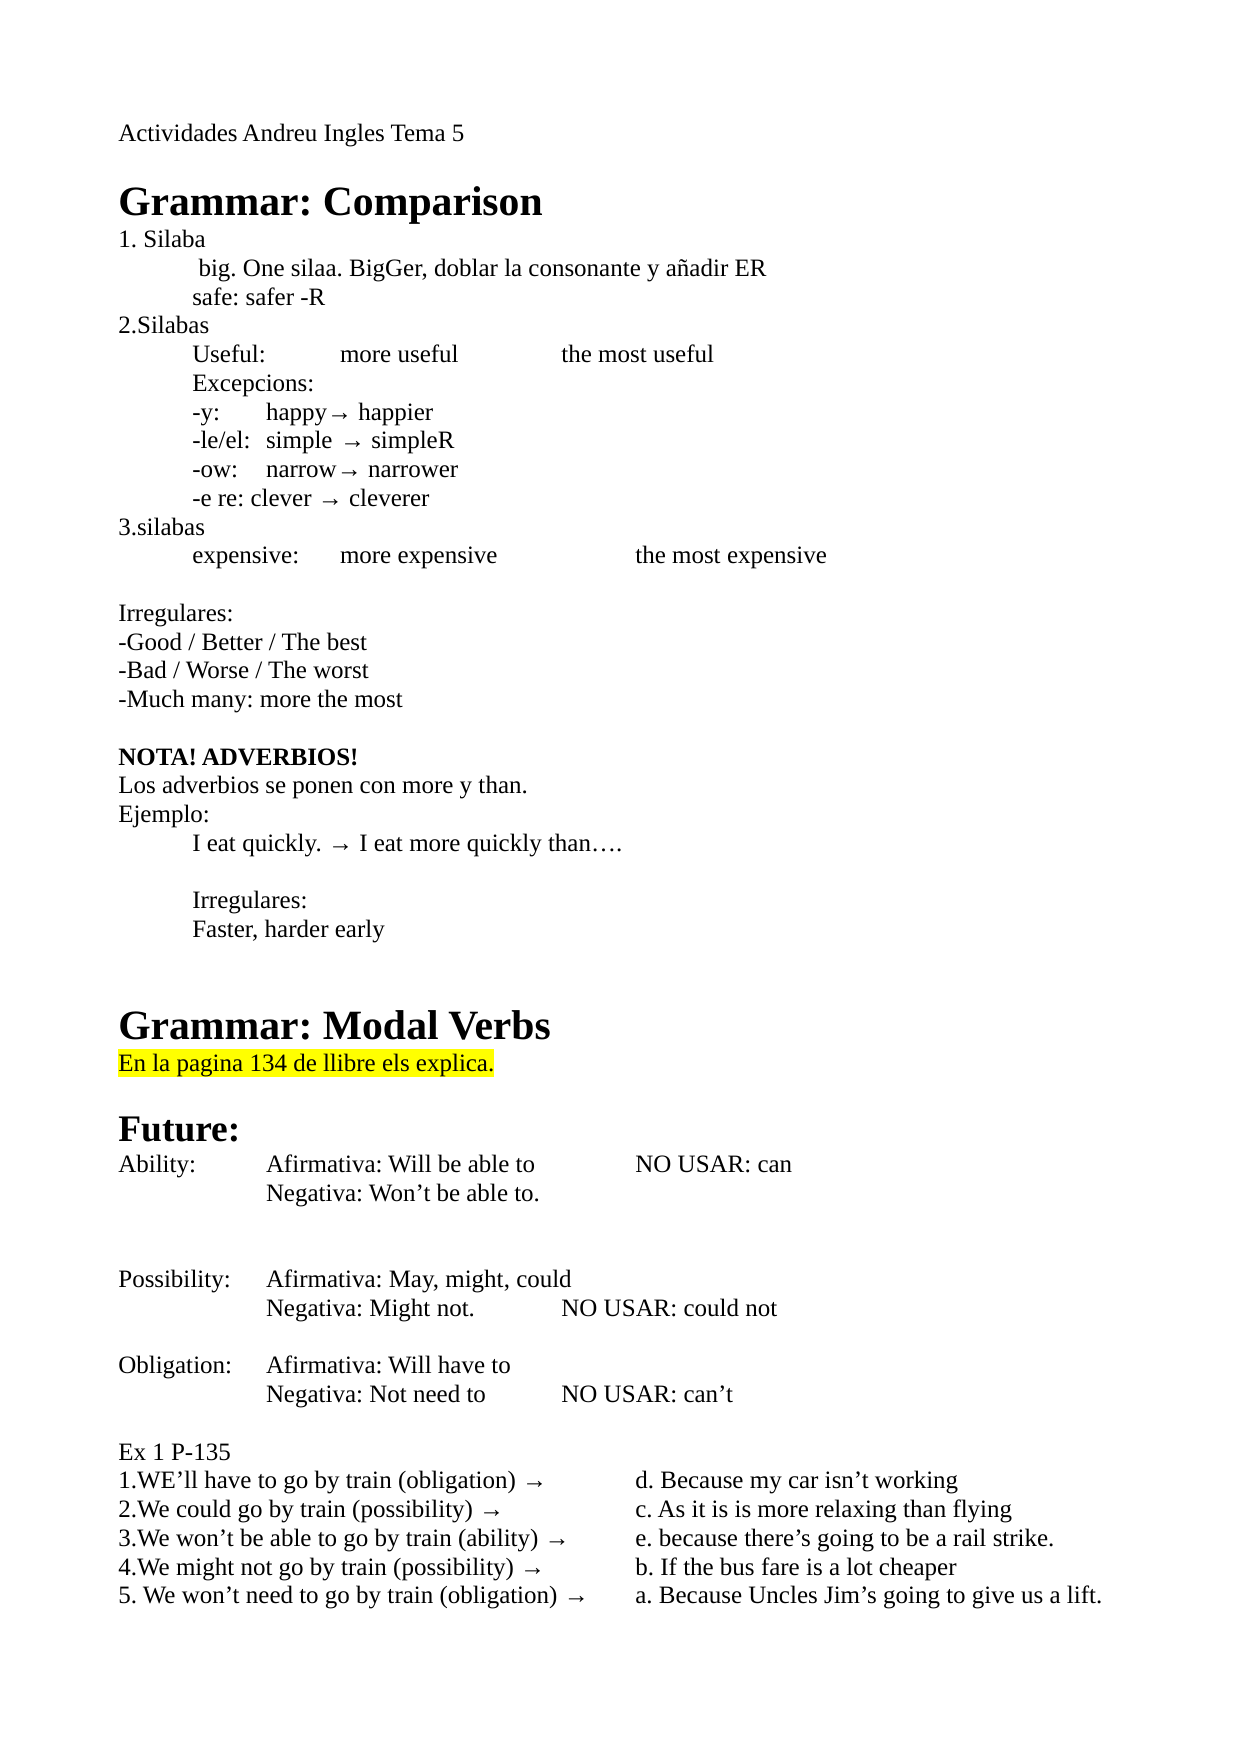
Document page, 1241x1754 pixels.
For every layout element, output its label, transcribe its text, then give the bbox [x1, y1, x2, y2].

text 2.We could go by train (possibility) → c. As it is is more relaxing than flying [118, 1494, 1122, 1523]
text 3.silabas [118, 512, 1122, 541]
text 1.WE’ll have to go by train (obligation) → d. Because my car isn’t working [118, 1465, 1122, 1494]
text 2.Silabas [118, 311, 1122, 339]
text Ex 1 P-135 [118, 1437, 1122, 1465]
text -y: happy→ happier [118, 397, 1122, 426]
text Ejemplo: [118, 799, 1122, 828]
text -le/el: simple → simpleR [118, 426, 1122, 454]
text Los adverbios se ponen con more y than. [118, 771, 1122, 799]
text Irregulares: [118, 598, 1122, 627]
text Negativa: Not need to NO USAR: can’t [118, 1379, 1122, 1408]
text Useful: more useful the most useful [118, 339, 1122, 368]
text Grammar: Comparison [118, 176, 1122, 224]
text safe: safer -R [118, 282, 1122, 311]
text I eat quickly. → I eat more quickly than…. [118, 828, 1122, 857]
text expensive: more expensive the most expensive [118, 541, 1122, 569]
text 1. Silaba [118, 224, 1122, 253]
text -e re: clever → cleverer [118, 483, 1122, 512]
text Negativa: Might not. NO USAR: could not [118, 1293, 1122, 1322]
text Grammar: Modal Verbs [118, 1001, 1122, 1048]
text En la pagina 134 de llibre els explica. [118, 1048, 1122, 1077]
text 4.We might not go by train (possibility) → b. If the bus fare is a lot cheaper [118, 1552, 1122, 1580]
text Negativa: Won’t be able to. [118, 1178, 1122, 1207]
text Obligation: Afirmativa: Will have to [118, 1350, 1122, 1379]
text Faster, harder early [118, 914, 1122, 943]
text 5. We won’t need to go by train (obligation) → a. Because Uncles Jim’s going to give us a lift. [118, 1580, 1122, 1609]
text big. One silaa. BigGer, doblar la consonante y añadir ER [118, 253, 1122, 282]
text NOTA! ADVERBIOS! [118, 742, 1122, 771]
text Future: [118, 1106, 1122, 1149]
text -Much many: more the most [118, 684, 1122, 713]
text -ow: narrow→ narrower [118, 454, 1122, 483]
text Ability: Afirmativa: Will be able to NO USAR: can [118, 1149, 1122, 1178]
text Possibility: Afirmativa: May, might, could [118, 1264, 1122, 1293]
text -Good / Better / The best [118, 627, 1122, 656]
text 3.We won’t be able to go by train (ability) → e. because there’s going to be a rail strike. [118, 1523, 1122, 1552]
text Irregulares: [118, 886, 1122, 914]
text Excepcions: [118, 368, 1122, 397]
text -Bad / Worse / The worst [118, 656, 1122, 684]
